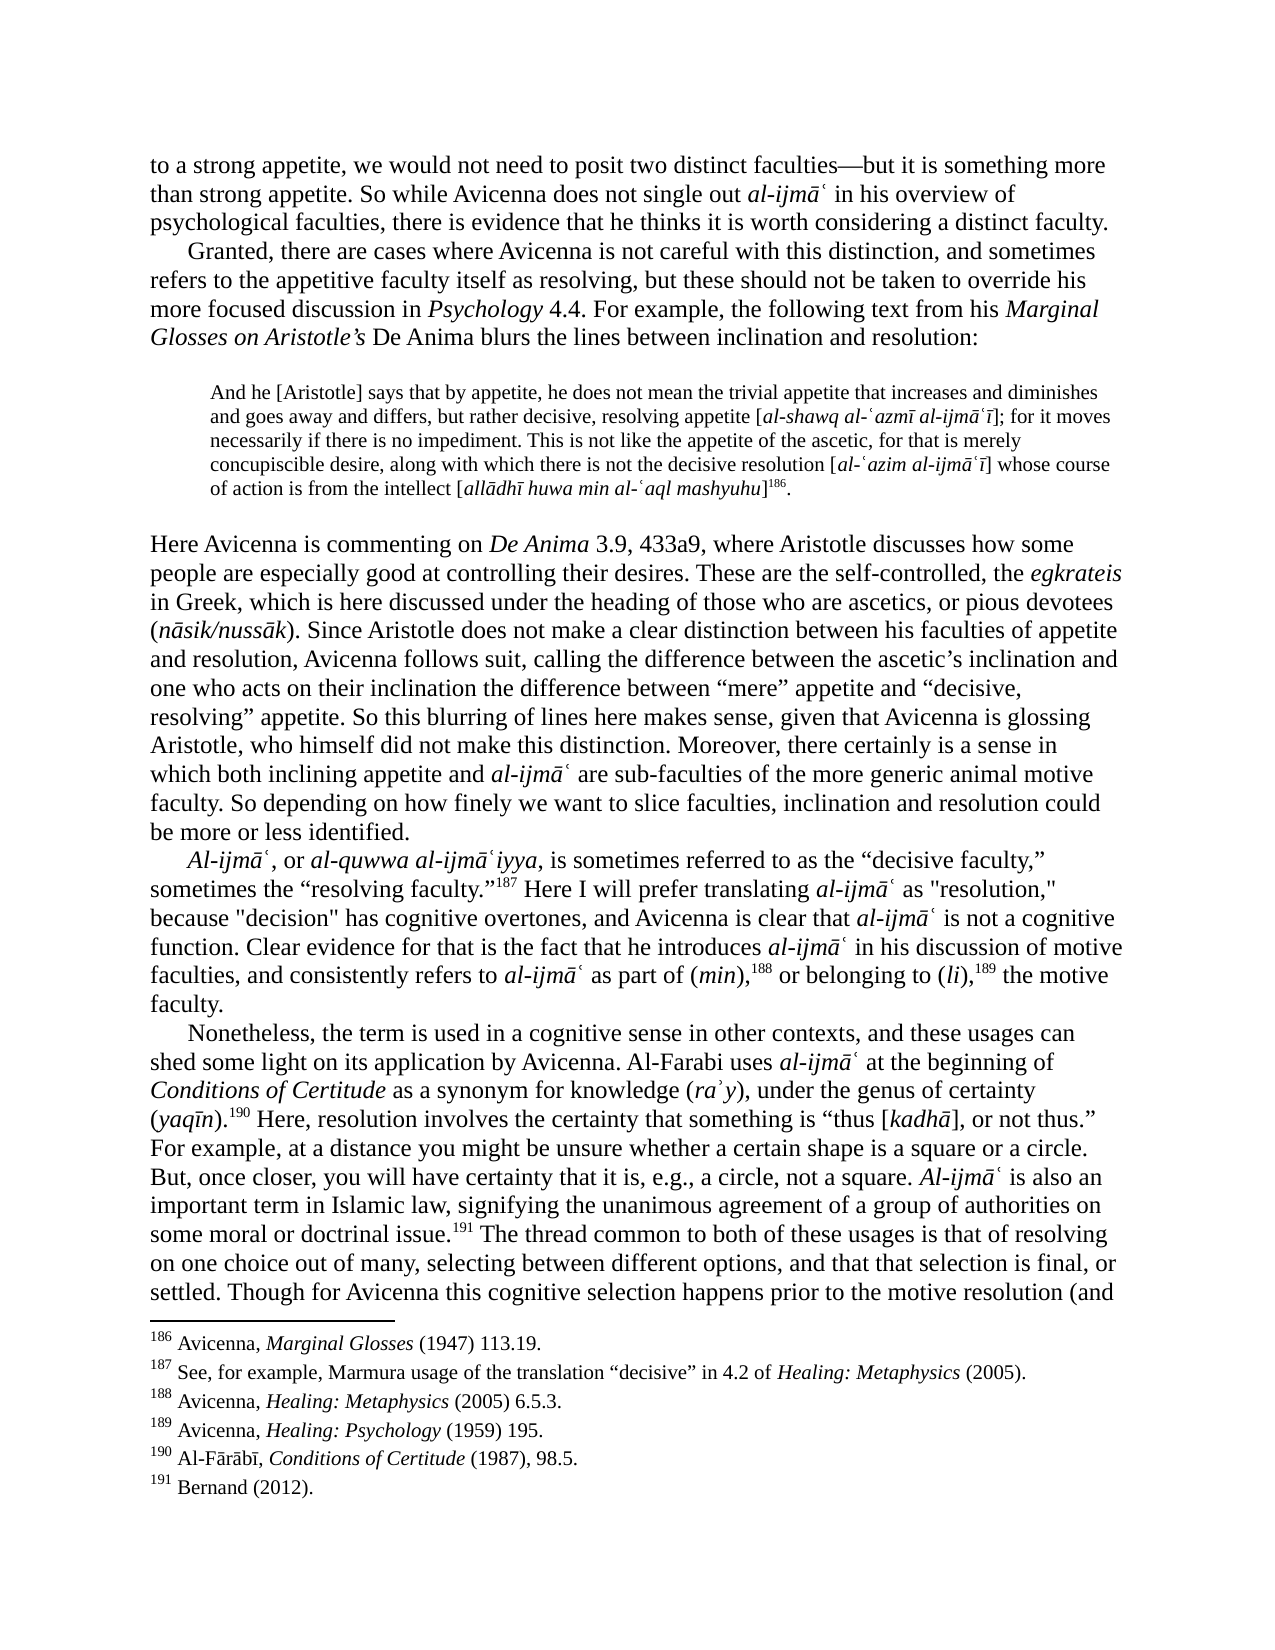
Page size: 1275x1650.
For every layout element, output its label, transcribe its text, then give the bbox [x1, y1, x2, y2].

text See, for example, Marmura usage of the translation “decisive” in 4.2 of Healing: Metaphysics (2005). [150, 1356, 1125, 1385]
text Bernand (2012). [150, 1471, 1125, 1500]
text Nonetheless, the term is used in a cognitive sense in other contexts, and these usages can shed some light on its application by Avicenna. Al-Farabi uses al-ijmāʿ at the beginning of Conditions of Certitude as a synonym for knowledge (raʾy), under the genus of certainty (yaqīn). Here, resolution involves the certainty that something is “thus [kadhā], or not thus.” For example, at a distance you might be unsure whether a certain shape is a square or a circle. But, once closer, you will have certainty that it is, e.g., a circle, not a square. Al-ijmāʿ is also an important term in Islamic law, signifying the unanimous agreement of a group of authorities on some moral or doctrinal issue. The thread common to both of these usages is that of resolving on one choice out of many, selecting between different options, and that that selection is final, or settled. Though for Avicenna this cognitive selection happens prior to the motive resolution (and [150, 1018, 1125, 1305]
text And he [Aristotle] says that by appetite, he does not mean the trivial appetite that increases and diminishes and goes away and differs, but rather decisive, resolving appetite [al-shawq al-ʿazmī al-ijmāʿī]; for it moves necessarily if there is no impediment. This is not like the appetite of the ascetic, for that is merely concupiscible desire, along with which there is not the decisive resolution [al-ʿazim al-ijmāʿī] whose course of action is from the intellect [allādhī huwa min al-ʿaql mashyuhu]. [210, 380, 1125, 500]
text Avicenna, Marginal Glosses (1947) 113.19. [150, 1327, 1125, 1356]
text to a strong appetite, we would not need to posit two distinct faculties—but it is something more than strong appetite. So while Avicenna does not single out al-ijmāʿ in his overview of psychological faculties, there is evidence that he thinks it is worth considering a distinct faculty. [150, 150, 1125, 236]
text Avicenna, Healing: Psychology (1959) 195. [150, 1414, 1125, 1442]
text Al-Fārābī, Conditions of Certitude (1987), 98.5. [150, 1442, 1125, 1471]
text Avicenna, Healing: Metaphysics (2005) 6.5.3. [150, 1385, 1125, 1414]
text Granted, there are cases where Avicenna is not careful with this distinction, and sometimes refers to the appetitive faculty itself as resolving, but these should not be taken to override his more focused discussion in Psychology 4.4. For example, the following text from his Marginal Glosses on Aristotle’s De Anima blurs the lines between inclination and resolution: [150, 236, 1125, 351]
text Here Avicenna is commenting on De Anima 3.9, 433a9, where Aristotle discusses how some people are especially good at controlling their desires. These are the self-controlled, the egkrateis in Greek, which is here discussed under the heading of those who are ascetics, or pious devotees (nāsik/nussāk). Since Aristotle does not make a clear distinction between his faculties of appetite and resolution, Avicenna follows suit, calling the difference between the ascetic’s inclination and one who acts on their inclination the difference between “mere” appetite and “decisive, resolving” appetite. So this blurring of lines here makes sense, given that Avicenna is glossing Aristotle, who himself did not make this distinction. Moreover, there certainly is a sense in which both inclining appetite and al-ijmāʿ are sub-faculties of the more generic animal motive faculty. So depending on how finely we want to slice faculties, inclination and resolution could be more or less identified. [150, 529, 1125, 845]
text Al-ijmāʿ, or al-quwwa al-ijmāʿiyya, is sometimes referred to as the “decisive faculty,” sometimes the “resolving faculty.” Here I will prefer translating al-ijmāʿ as "resolution," because "decision" has cognitive overtones, and Avicenna is clear that al-ijmāʿ is not a cognitive function. Clear evidence for that is the fact that he introduces al-ijmāʿ in his discussion of motive faculties, and consistently refers to al-ijmāʿ as part of (min), or belonging to (li), the motive faculty. [150, 845, 1125, 1018]
